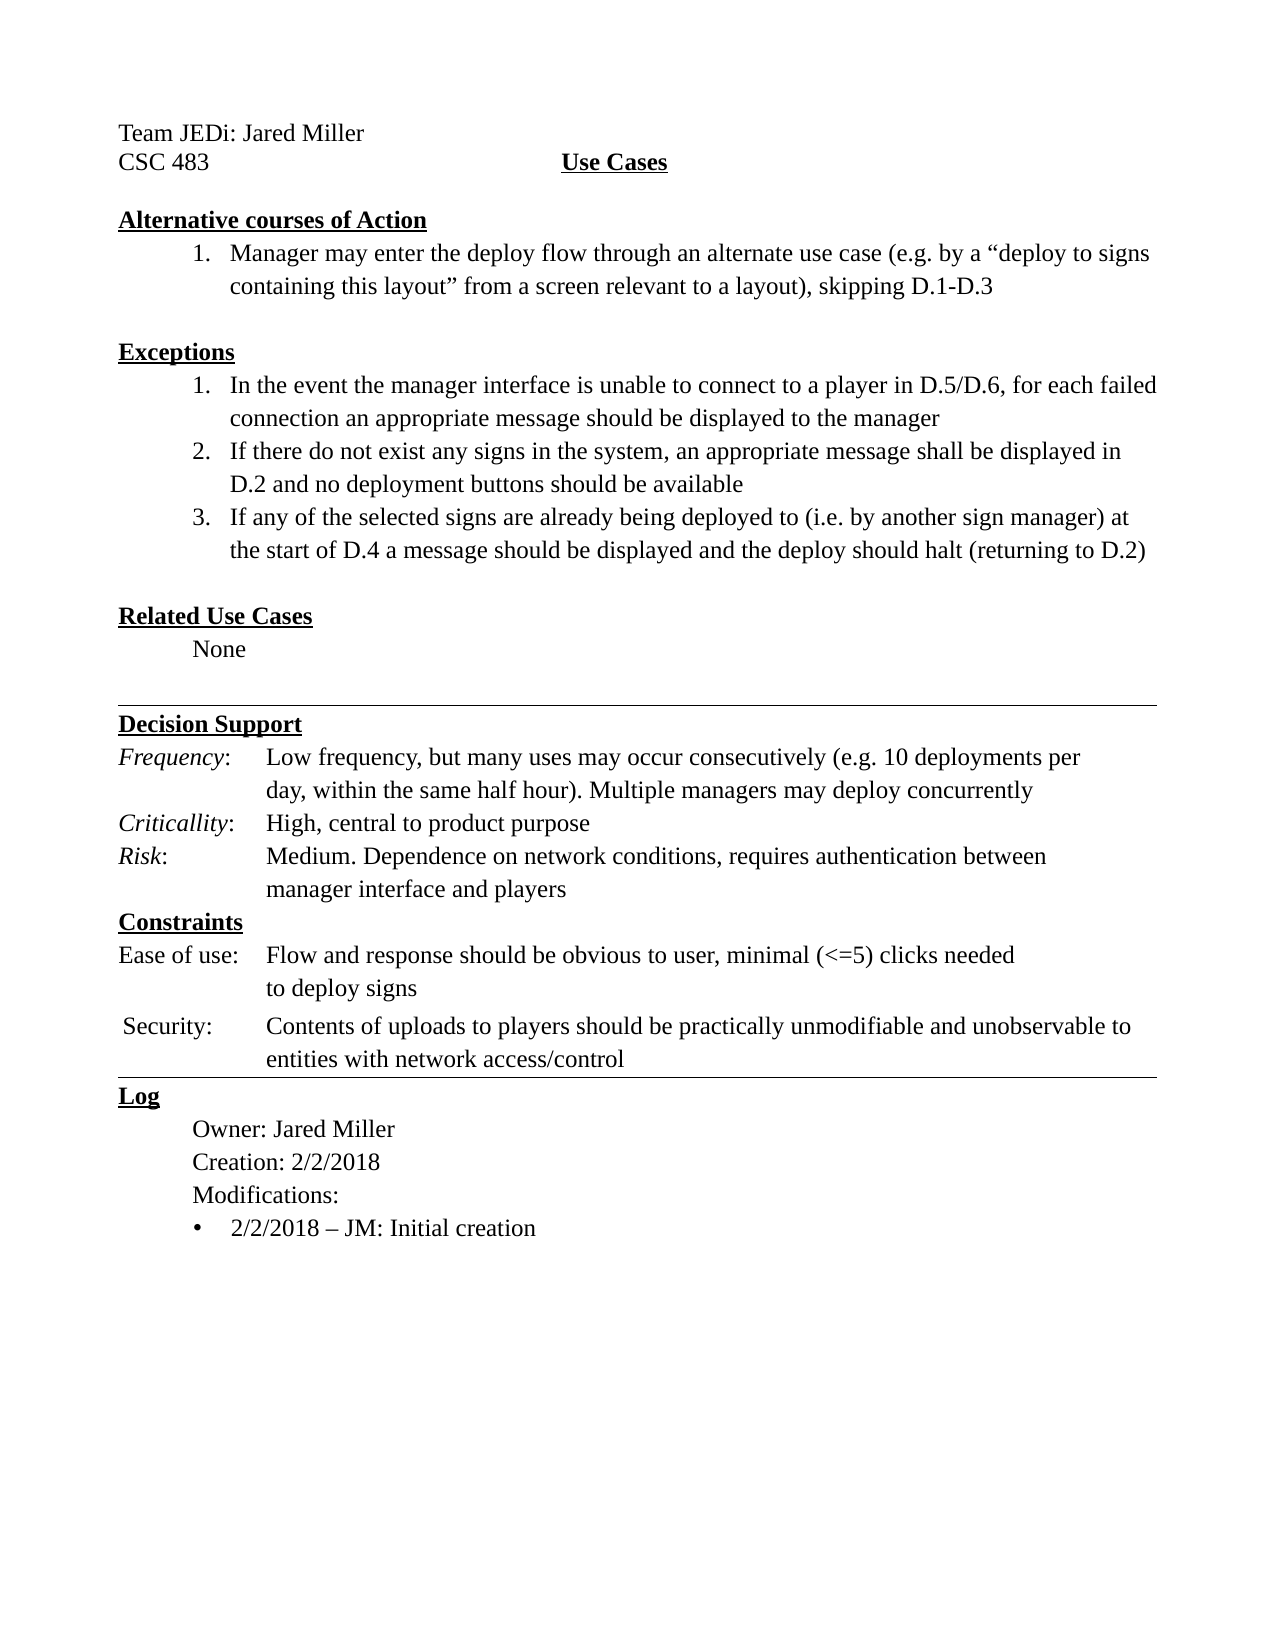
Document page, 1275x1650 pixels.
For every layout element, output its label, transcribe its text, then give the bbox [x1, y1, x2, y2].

text Security: Contents of uploads to players should be practically unmodifiable and unobservable to entities with network access/control [118, 1006, 1157, 1077]
text Modifications: [118, 1180, 1157, 1209]
text Criticallity: High, central to product purpose [118, 808, 1157, 837]
text Ease of use: Flow and response should be obvious to user, minimal (<=5) clicks needed to deploy signs [118, 940, 1157, 1002]
text Log [118, 1081, 1157, 1110]
text Creation: 2/2/2018 [118, 1147, 1157, 1176]
text Decision Support [118, 709, 1157, 738]
text Exceptions [118, 337, 1157, 366]
text Frequency: Low frequency, but many uses may occur consecutively (e.g. 10 deployments per day, within the same half hour). Multiple managers may deploy concurrently [118, 742, 1157, 804]
text Risk: Medium. Dependence on network conditions, requires authentication between manager interface and players [118, 841, 1157, 903]
list In the event the manager interface is unable to connect to a player in D.5/D.6, for each failed connection an appropriate message should be displayed to the manager [192, 370, 1157, 432]
list If there do not exist any signs in the system, an appropriate message shall be displayed in D.2 and no deployment buttons should be available [192, 436, 1157, 498]
text Related Use Cases [118, 601, 1157, 630]
list Manager may enter the deploy flow through an alternate use case (e.g. by a “deploy to signs containing this layout” from a screen relevant to a layout), skipping D.1-D.3 [192, 238, 1157, 300]
list If any of the selected signs are already being deployed to (i.e. by another sign manager) at the start of D.4 a message should be displayed and the deploy should halt (returning to D.2) [192, 502, 1157, 564]
text Owner: Jared Miller [118, 1114, 1157, 1143]
text None [118, 634, 1157, 663]
text Alternative courses of Action [118, 205, 1157, 234]
text Constraints [118, 907, 1157, 936]
list 2/2/2018 – JM: Initial creation [193, 1213, 1157, 1242]
